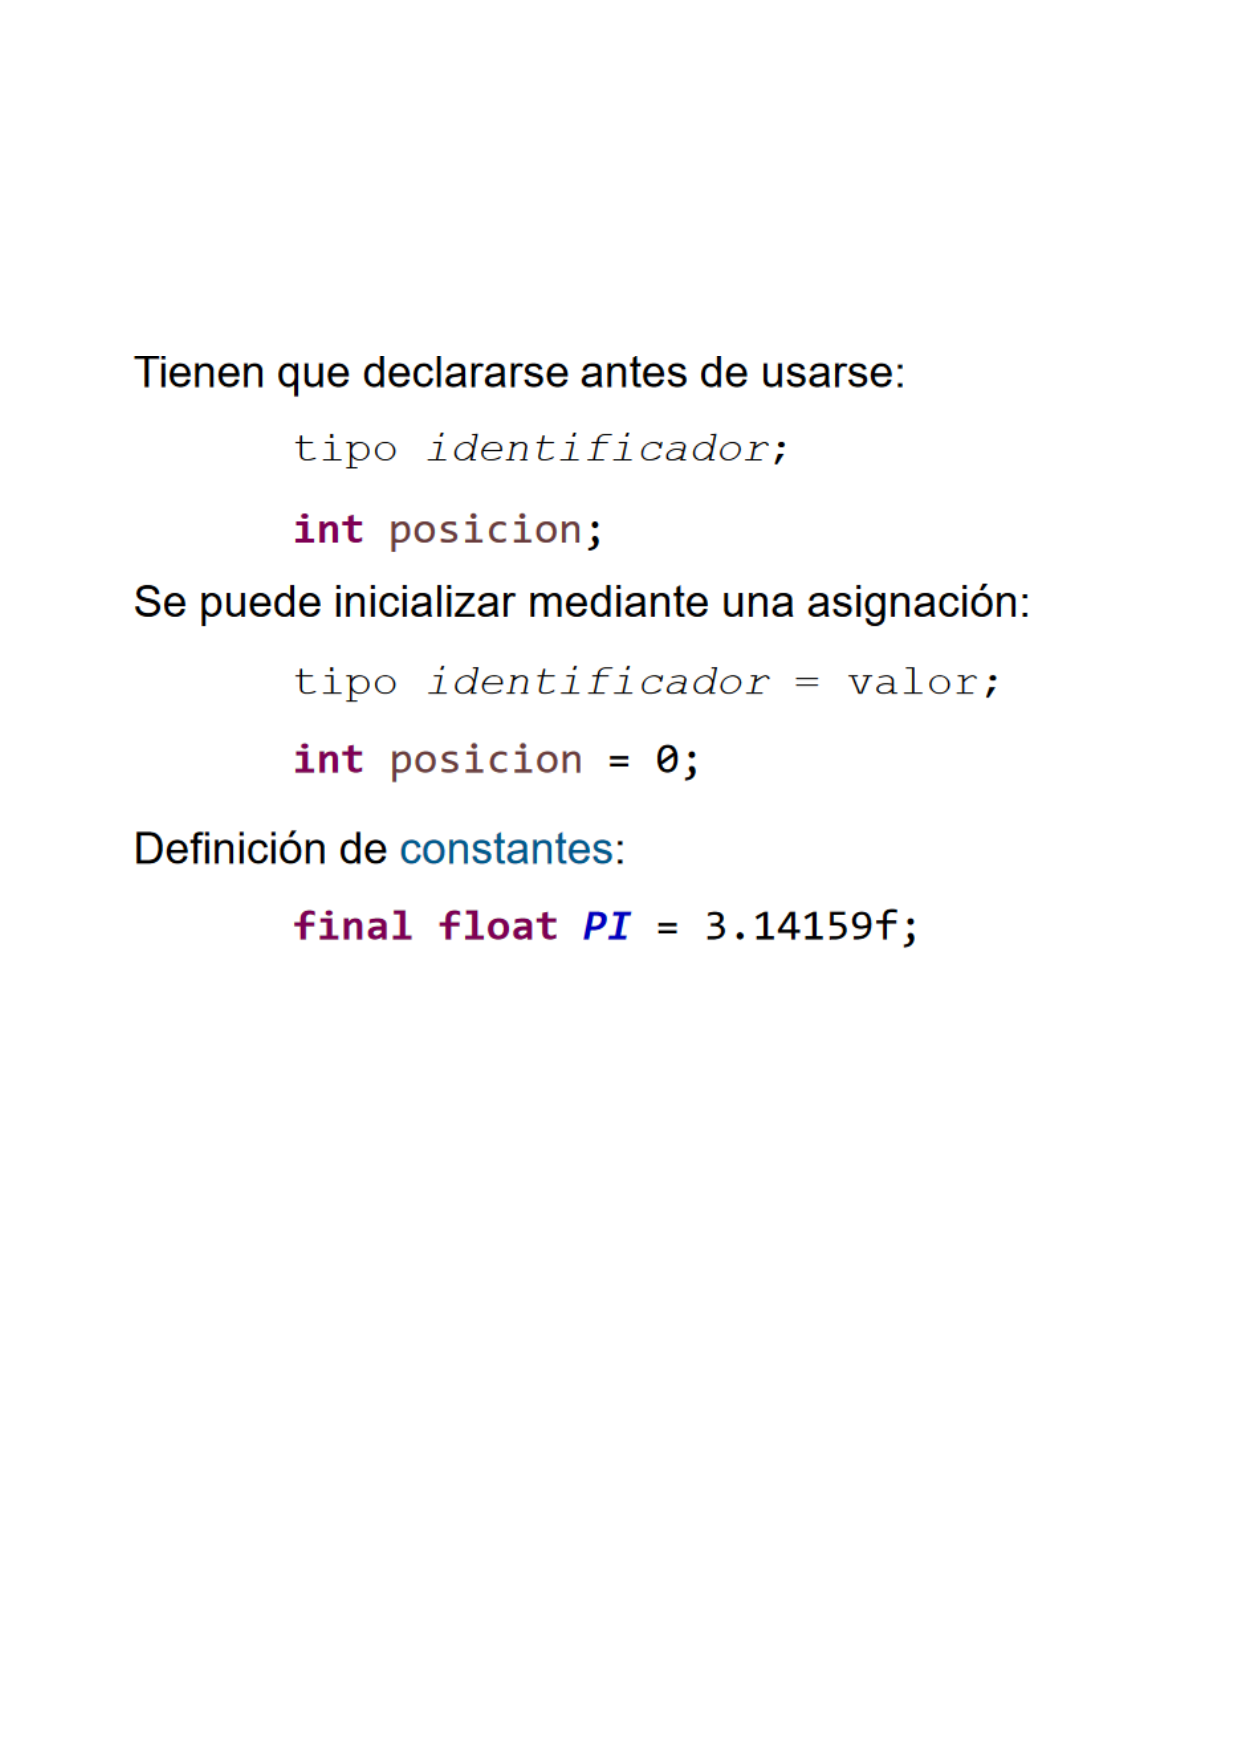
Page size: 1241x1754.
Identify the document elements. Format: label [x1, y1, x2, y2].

picture [118, 356, 1123, 1066]
